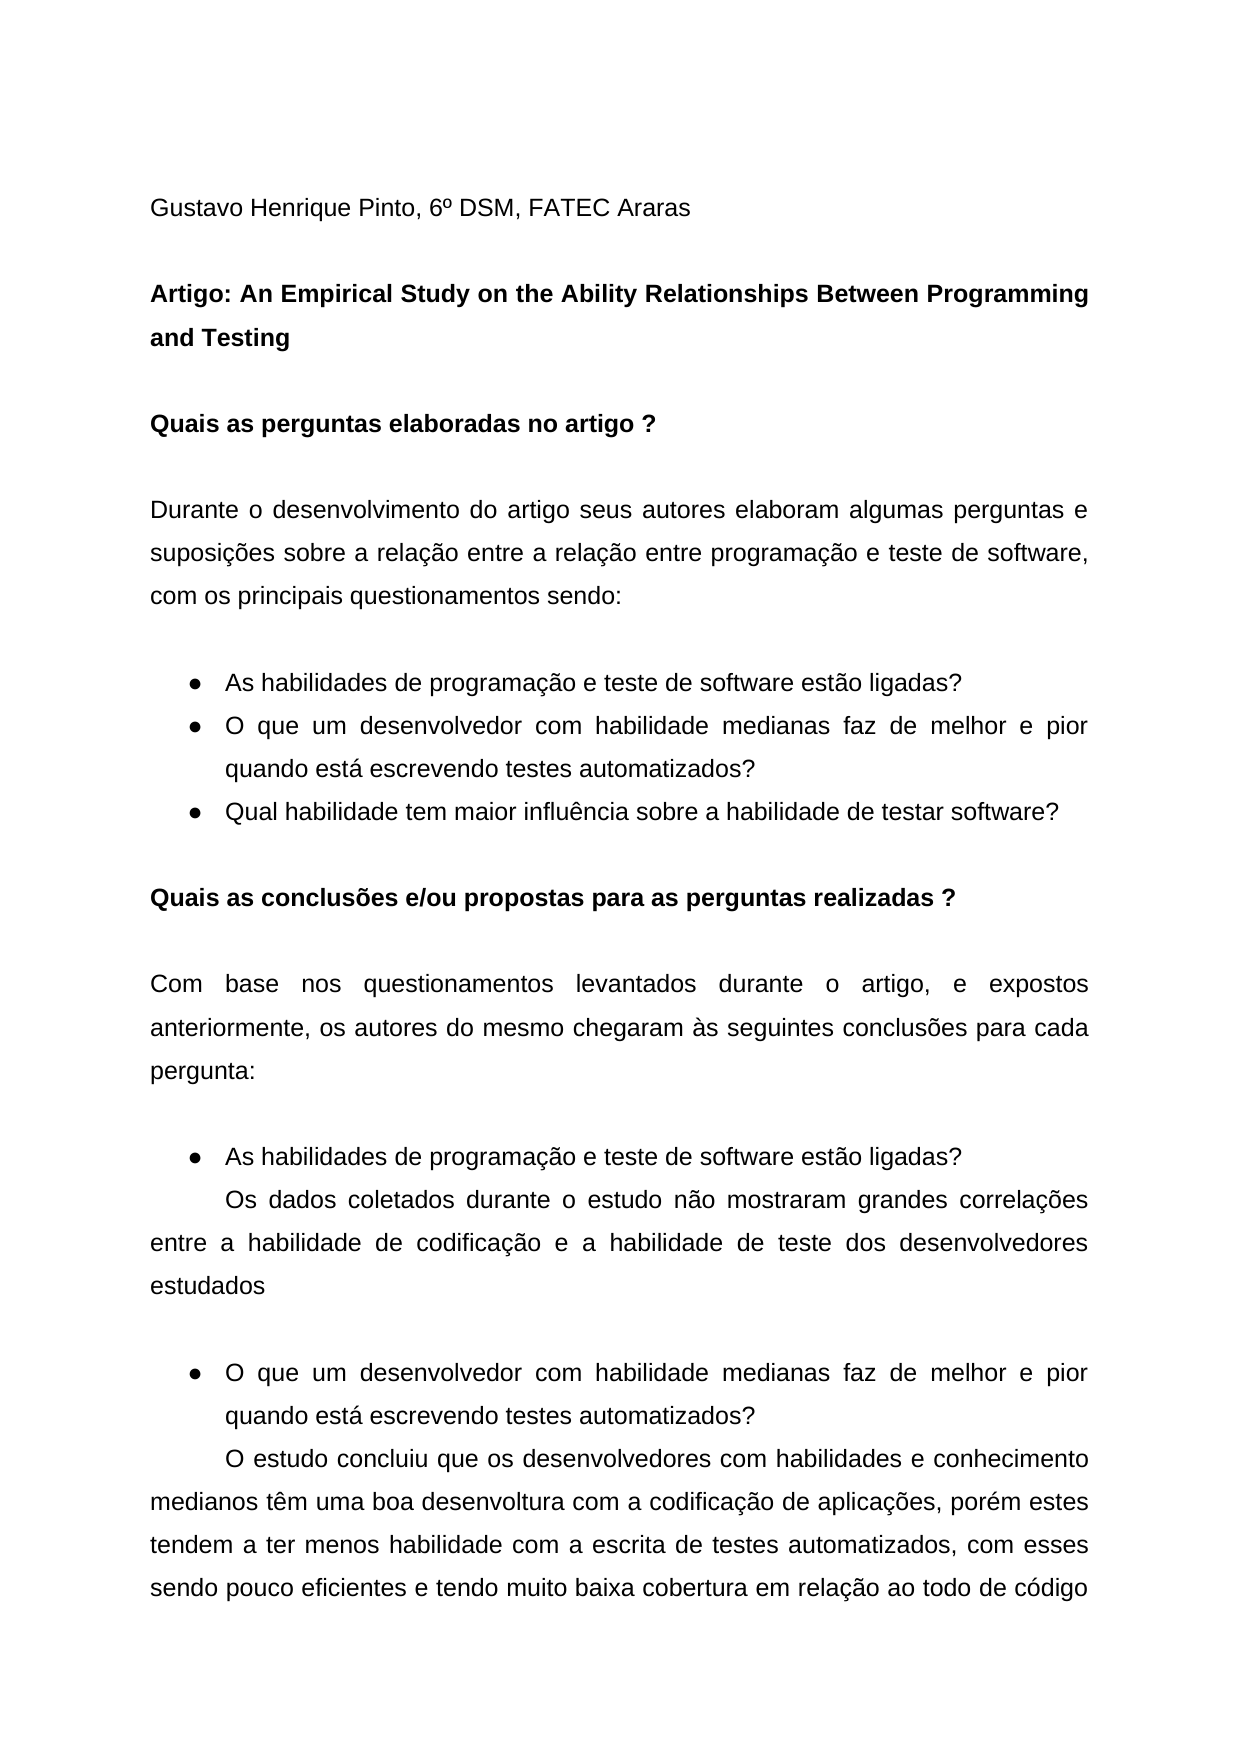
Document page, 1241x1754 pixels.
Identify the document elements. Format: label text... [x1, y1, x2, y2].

text Gustavo Henrique Pinto, 6º DSM, FATEC Araras [150, 193, 1090, 222]
text O estudo concluiu que os desenvolvedores com habilidades e conhecimento medianos têm uma boa desenvoltura com a codificação de aplicações, porém estes tendem a ter menos habilidade com a escrita de testes automatizados, com esses sendo pouco eficientes e tendo muito baixa cobertura em relação ao todo de código [150, 1444, 1090, 1602]
list As habilidades de programação e teste de software estão ligadas? [187, 1142, 1090, 1171]
text Quais as conclusões e/ou propostas para as perguntas realizadas ? [150, 883, 1090, 912]
list As habilidades de programação e teste de software estão ligadas? [187, 667, 1090, 696]
text Quais as perguntas elaboradas no artigo ? [150, 409, 1090, 437]
text Com base nos questionamentos levantados durante o artigo, e expostos anteriormente, os autores do mesmo chegaram às seguintes conclusões para cada pergunta: [150, 969, 1090, 1084]
text Durante o desenvolvimento do artigo seus autores elaboram algumas perguntas e suposições sobre a relação entre a relação entre programação e teste de software, com os principais questionamentos sendo: [150, 495, 1090, 610]
text Os dados coletados durante o estudo não mostraram grandes correlações entre a habilidade de codificação e a habilidade de teste dos desenvolvedores estudados [150, 1185, 1090, 1300]
text Artigo: An Empirical Study on the Ability Relationships Between Programming and Testing [150, 279, 1090, 351]
list O que um desenvolvedor com habilidade medianas faz de melhor e pior quando está escrevendo testes automatizados? [187, 1357, 1090, 1429]
list O que um desenvolvedor com habilidade medianas faz de melhor e pior quando está escrevendo testes automatizados? [187, 711, 1090, 782]
list Qual habilidade tem maior influência sobre a habilidade de testar software? [187, 797, 1090, 826]
